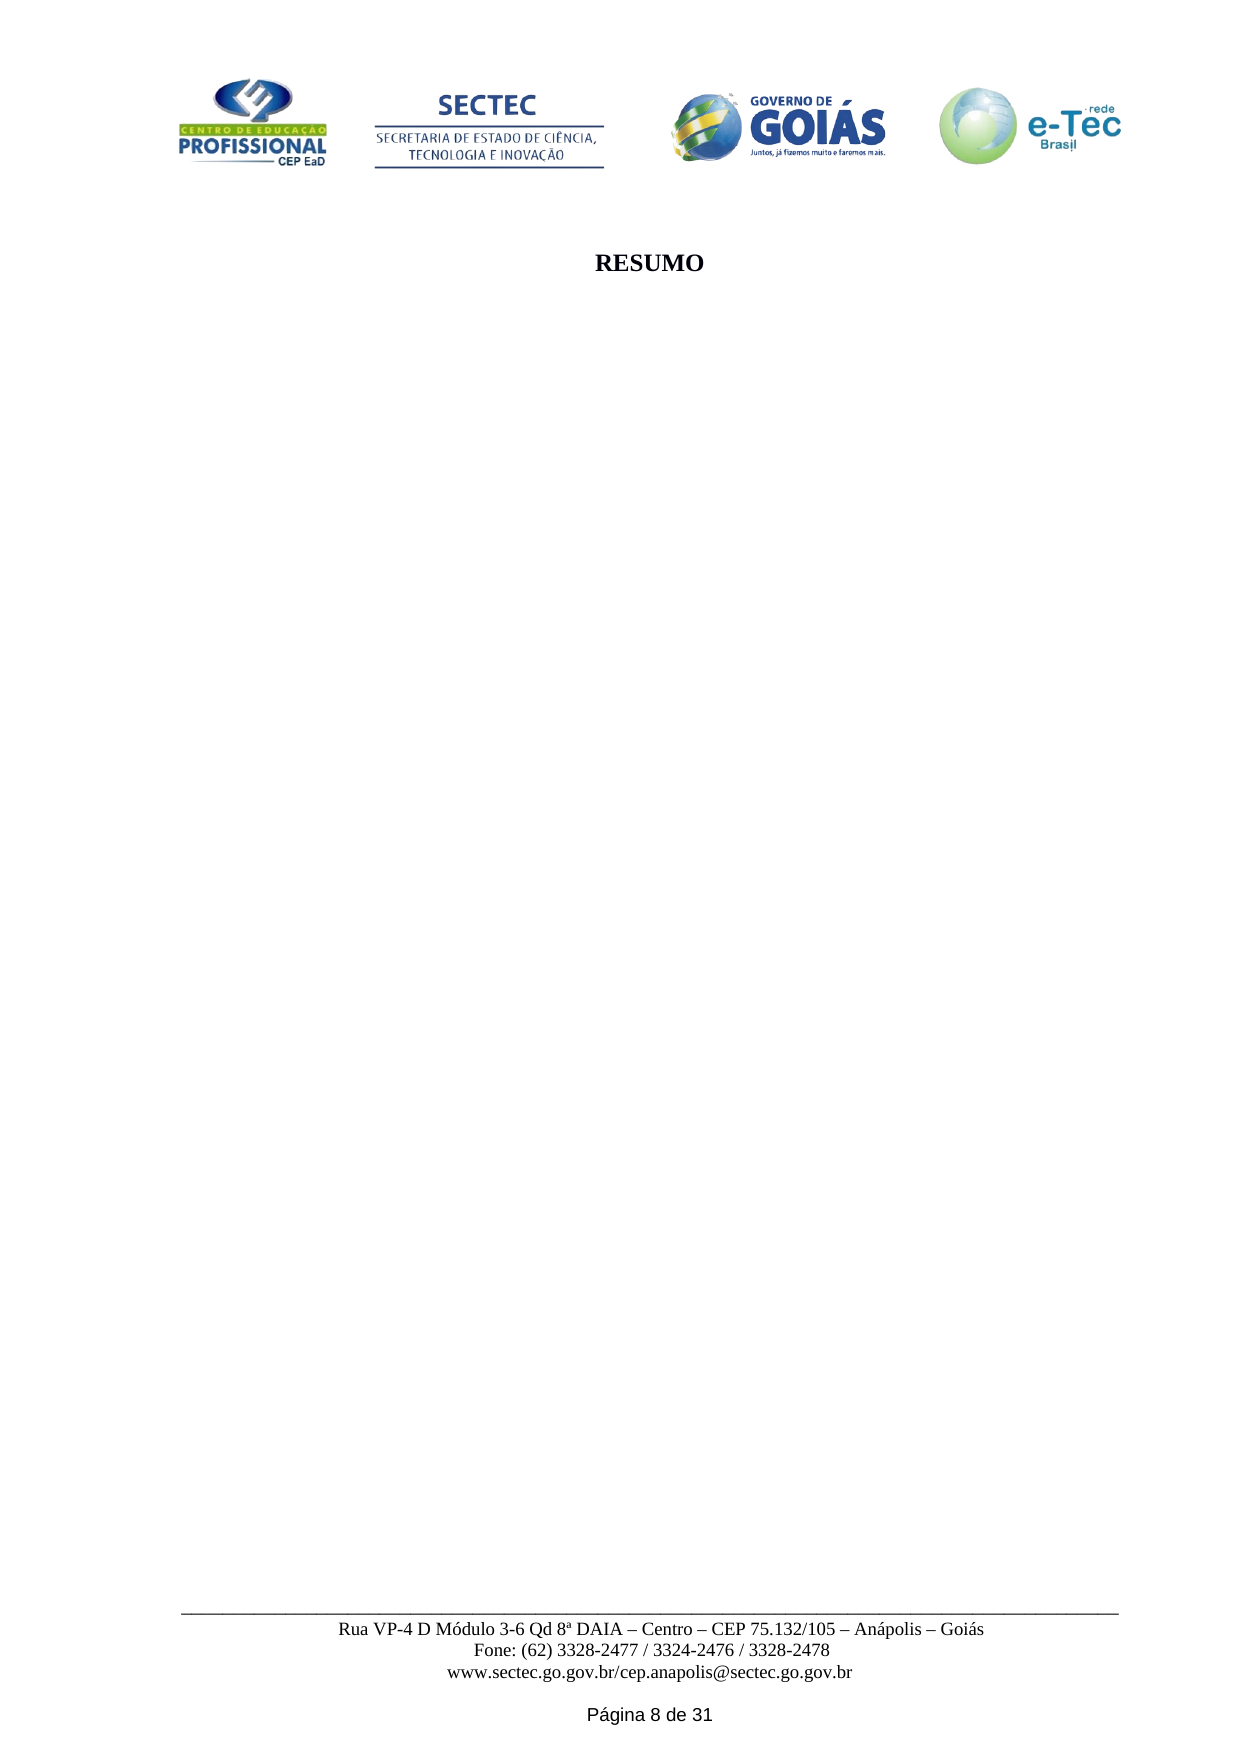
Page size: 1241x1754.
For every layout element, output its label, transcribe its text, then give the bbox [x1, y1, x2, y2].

picture [177, 75, 1123, 176]
text RESUMO [177, 248, 1122, 277]
